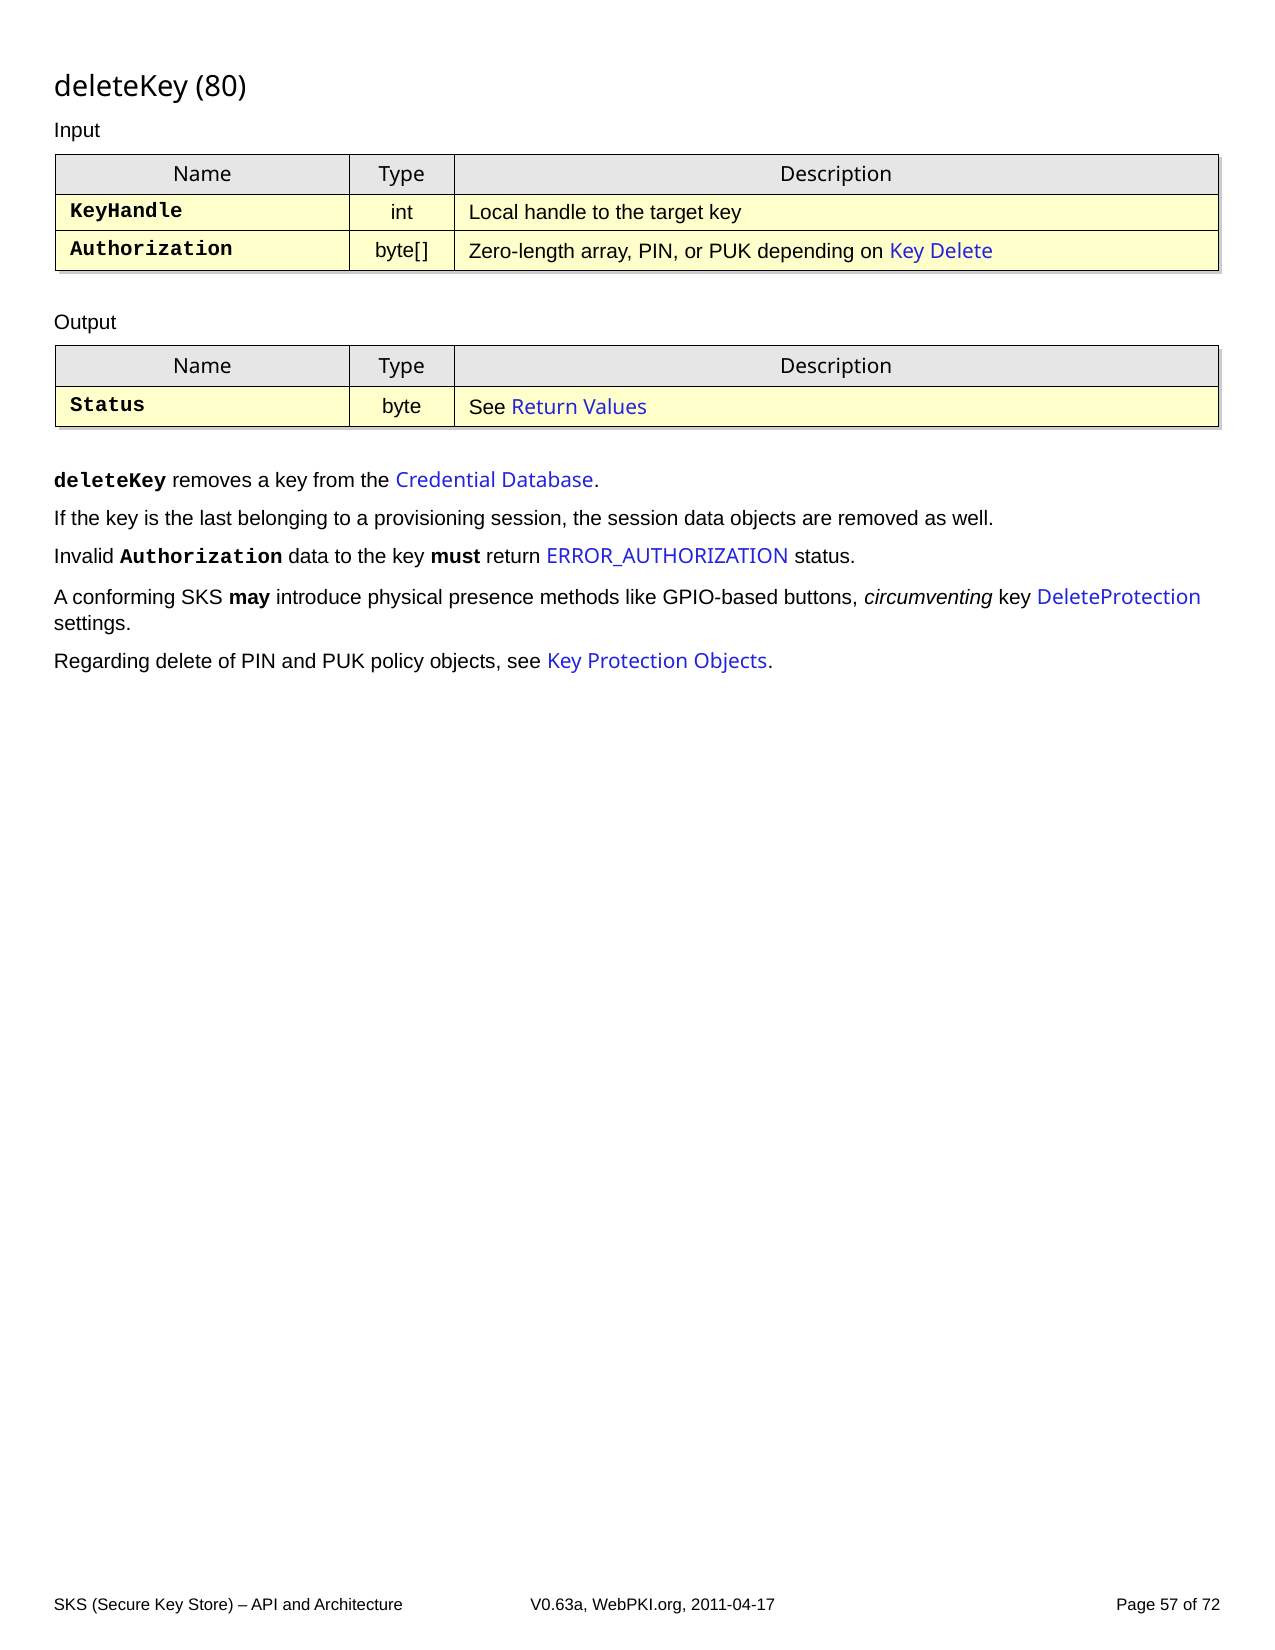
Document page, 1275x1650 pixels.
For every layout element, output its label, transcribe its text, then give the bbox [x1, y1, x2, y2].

table_header Name [56, 155, 349, 194]
text A conforming SKS may introduce physical presence methods like GPIO-based buttons, circumventing key DeleteProtection settings. [54, 582, 1221, 634]
text Regarding delete of PIN and PUK policy objects, see Key Protection Objects. [54, 646, 1221, 674]
text deleteKey removes a key from the Credential Database. [54, 466, 1221, 494]
table_header Type [350, 155, 454, 194]
text Invalid Authorization data to the key must return ERROR_AUTHORIZATION status. [54, 542, 1221, 570]
table_cell Local handle to the target key [455, 195, 1218, 230]
table_cell Zero-length array, PIN, or PUK depending on Key Delete [455, 231, 1218, 270]
text Output [54, 310, 1221, 334]
table_header Name [56, 346, 349, 386]
table_cell See Return Values [455, 387, 1218, 426]
text Input [54, 118, 1221, 142]
table_cell KeyHandle [56, 195, 349, 230]
table_header Description [455, 346, 1218, 386]
table_cell int [350, 195, 454, 230]
table_cell Status [56, 387, 349, 426]
subtitle deleteKey (80) [54, 66, 1221, 105]
table_header Type [350, 346, 454, 386]
table_cell byte [350, 387, 454, 426]
table_header Description [455, 155, 1218, 194]
text If the key is the last belonging to a provisioning session, the session data objects are removed as well. [54, 506, 1221, 530]
table_cell byte⁮[ ] [350, 231, 454, 270]
table_cell Authorization [56, 231, 349, 270]
